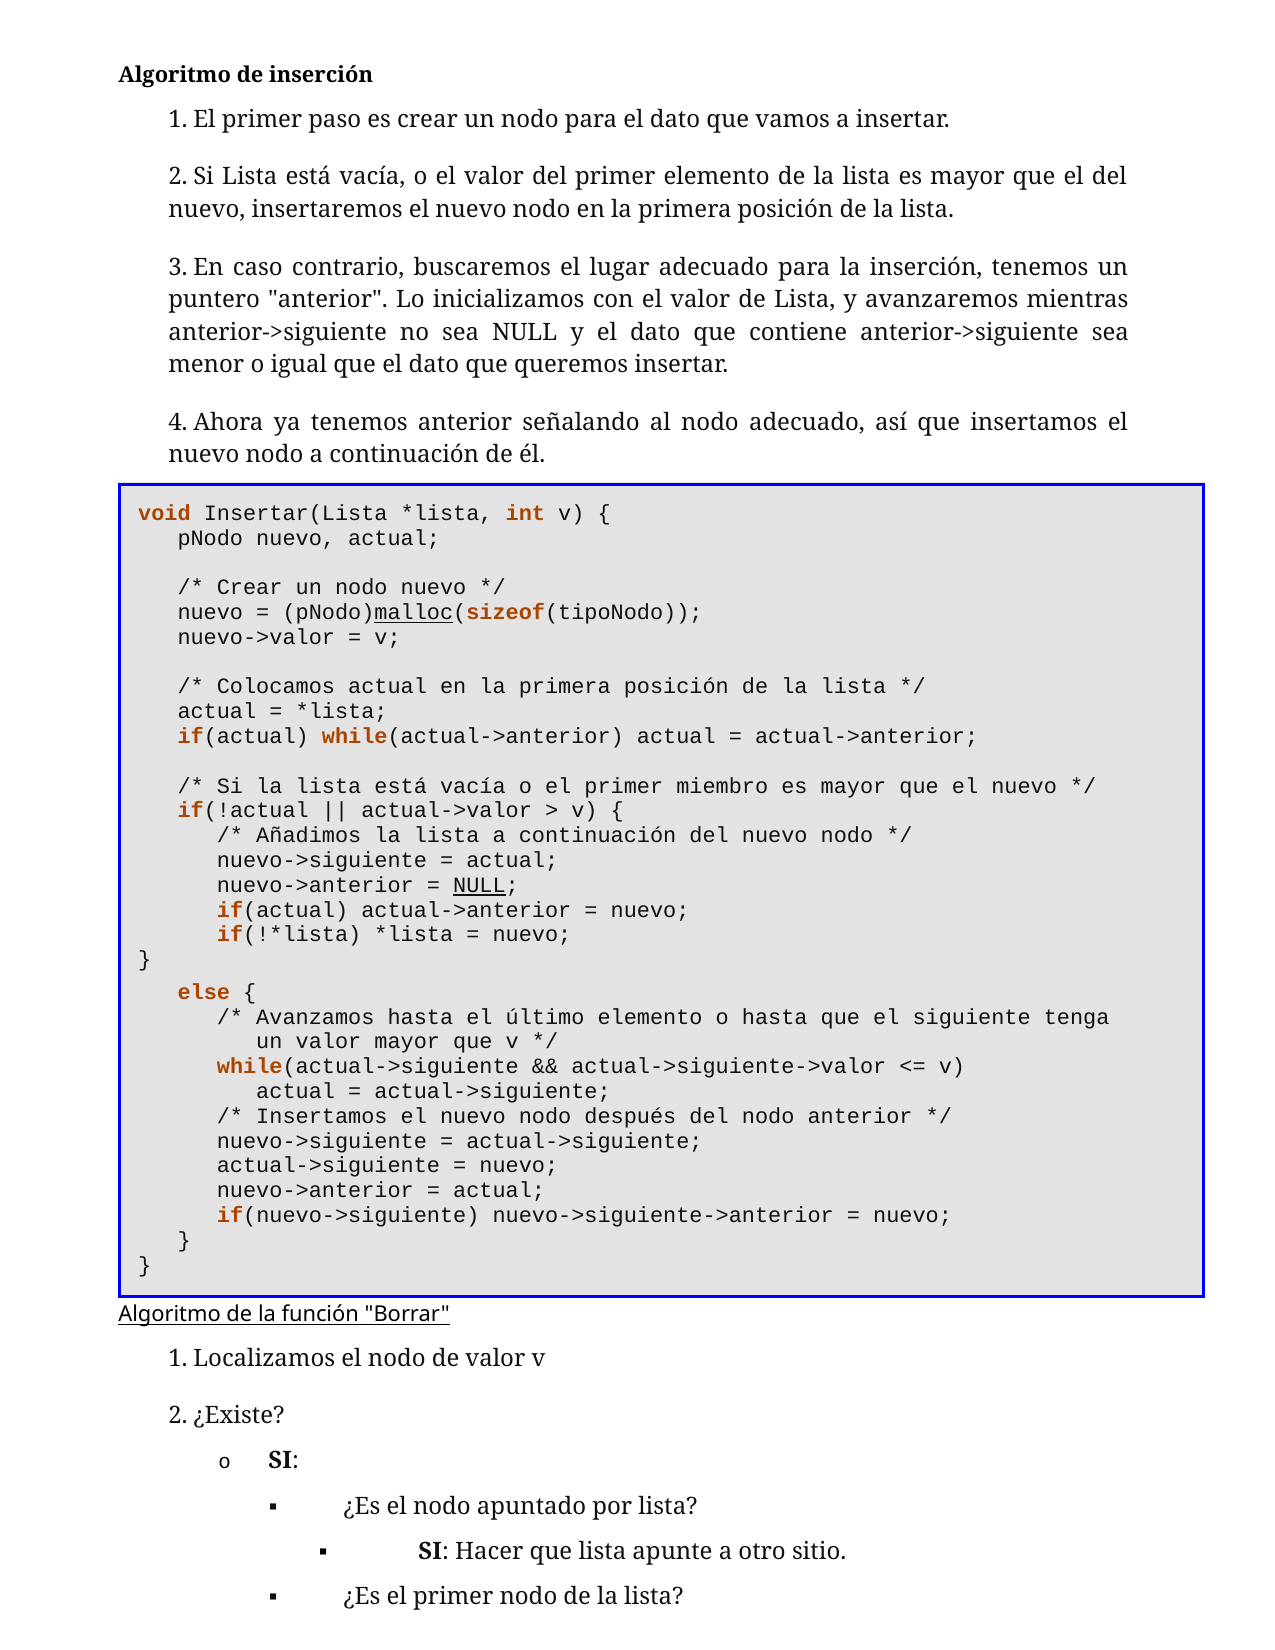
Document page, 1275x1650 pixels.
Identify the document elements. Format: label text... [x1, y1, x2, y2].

text if(actual) actual->anterior = nuevo; [121, 879, 1202, 904]
list SI: Hacer que lista apunte a otro sitio. [318, 1533, 905, 1566]
list SI: [218, 1443, 1055, 1476]
text /* Si la lista está vacía o el primer miembro es mayor que el nuevo */ [121, 755, 1202, 780]
text nuevo = (pNodo)malloc(sizeof(tipoNodo)); [121, 582, 1202, 606]
list Si Lista está vacía, o el valor del primer elemento de la lista es mayor que el del nuevo, insertaremos el nuevo nodo en la primera posición de la lista. [168, 159, 1130, 224]
text pNodo nuevo, actual; [121, 507, 1202, 532]
list En caso contrario, buscaremos el lugar adecuado para la inserción, tenemos un puntero "anterior". Lo inicializamos con el valor de Lista, y avanzaremos mientras anterior->siguiente no sea NULL y el dato que contiene anterior->siguiente sea menor o igual que el dato que queremos insertar. [168, 249, 1130, 380]
list Localizamos el nodo de valor v [168, 1341, 1130, 1373]
list El primer paso es crear un nodo para el dato que vamos a insertar. [168, 101, 1130, 134]
text while(actual->siguiente && actual->siguiente->valor <= v) [121, 1036, 1202, 1060]
text /* Insertamos el nuevo nodo después del nodo anterior */ [121, 1085, 1202, 1110]
text nuevo->anterior = NULL; [121, 854, 1202, 879]
text un valor mayor que v */ [121, 1011, 1202, 1036]
subtitle Algoritmo de la función "Borrar" [118, 1298, 1205, 1328]
text /* Colocamos actual en la primera posición de la lista */ [121, 656, 1202, 681]
text if(!actual || actual->valor > v) { [121, 780, 1202, 805]
text nuevo->valor = v; [121, 606, 1202, 631]
text if(!*lista) *lista = nuevo; [121, 904, 1202, 929]
text actual = actual->siguiente; [121, 1060, 1202, 1085]
text nuevo->siguiente = actual->siguiente; [121, 1110, 1202, 1135]
text /* Avanzamos hasta el último elemento o hasta que el siguiente tenga [121, 986, 1202, 1011]
subtitle Algoritmo de inserción [118, 59, 1205, 89]
list ¿Es el nodo apuntado por lista? [268, 1488, 980, 1521]
text actual->siguiente = nuevo; [121, 1135, 1202, 1159]
text actual = *lista; [121, 681, 1202, 706]
text else { [121, 961, 1202, 986]
text /* Crear un nodo nuevo */ [121, 557, 1202, 582]
text if(actual) while(actual->anterior) actual = actual->anterior; [121, 706, 1202, 730]
list ¿Es el primer nodo de la lista? [268, 1579, 980, 1611]
text /* Añadimos la lista a continuación del nuevo nodo */ [121, 805, 1202, 829]
text if(nuevo->siguiente) nuevo->siguiente->anterior = nuevo; [121, 1184, 1202, 1209]
list Ahora ya tenemos anterior señalando al nodo adecuado, así que insertamos el nuevo nodo a continuación de él. [168, 405, 1130, 470]
text nuevo->siguiente = actual; [121, 829, 1202, 854]
text void Insertar(Lista *lista, int v) { [121, 486, 1202, 507]
text } [121, 1234, 1202, 1295]
text } [121, 929, 1202, 961]
text nuevo->anterior = actual; [121, 1159, 1202, 1184]
list ¿Existe? [168, 1398, 1130, 1431]
text } [121, 1209, 1202, 1234]
